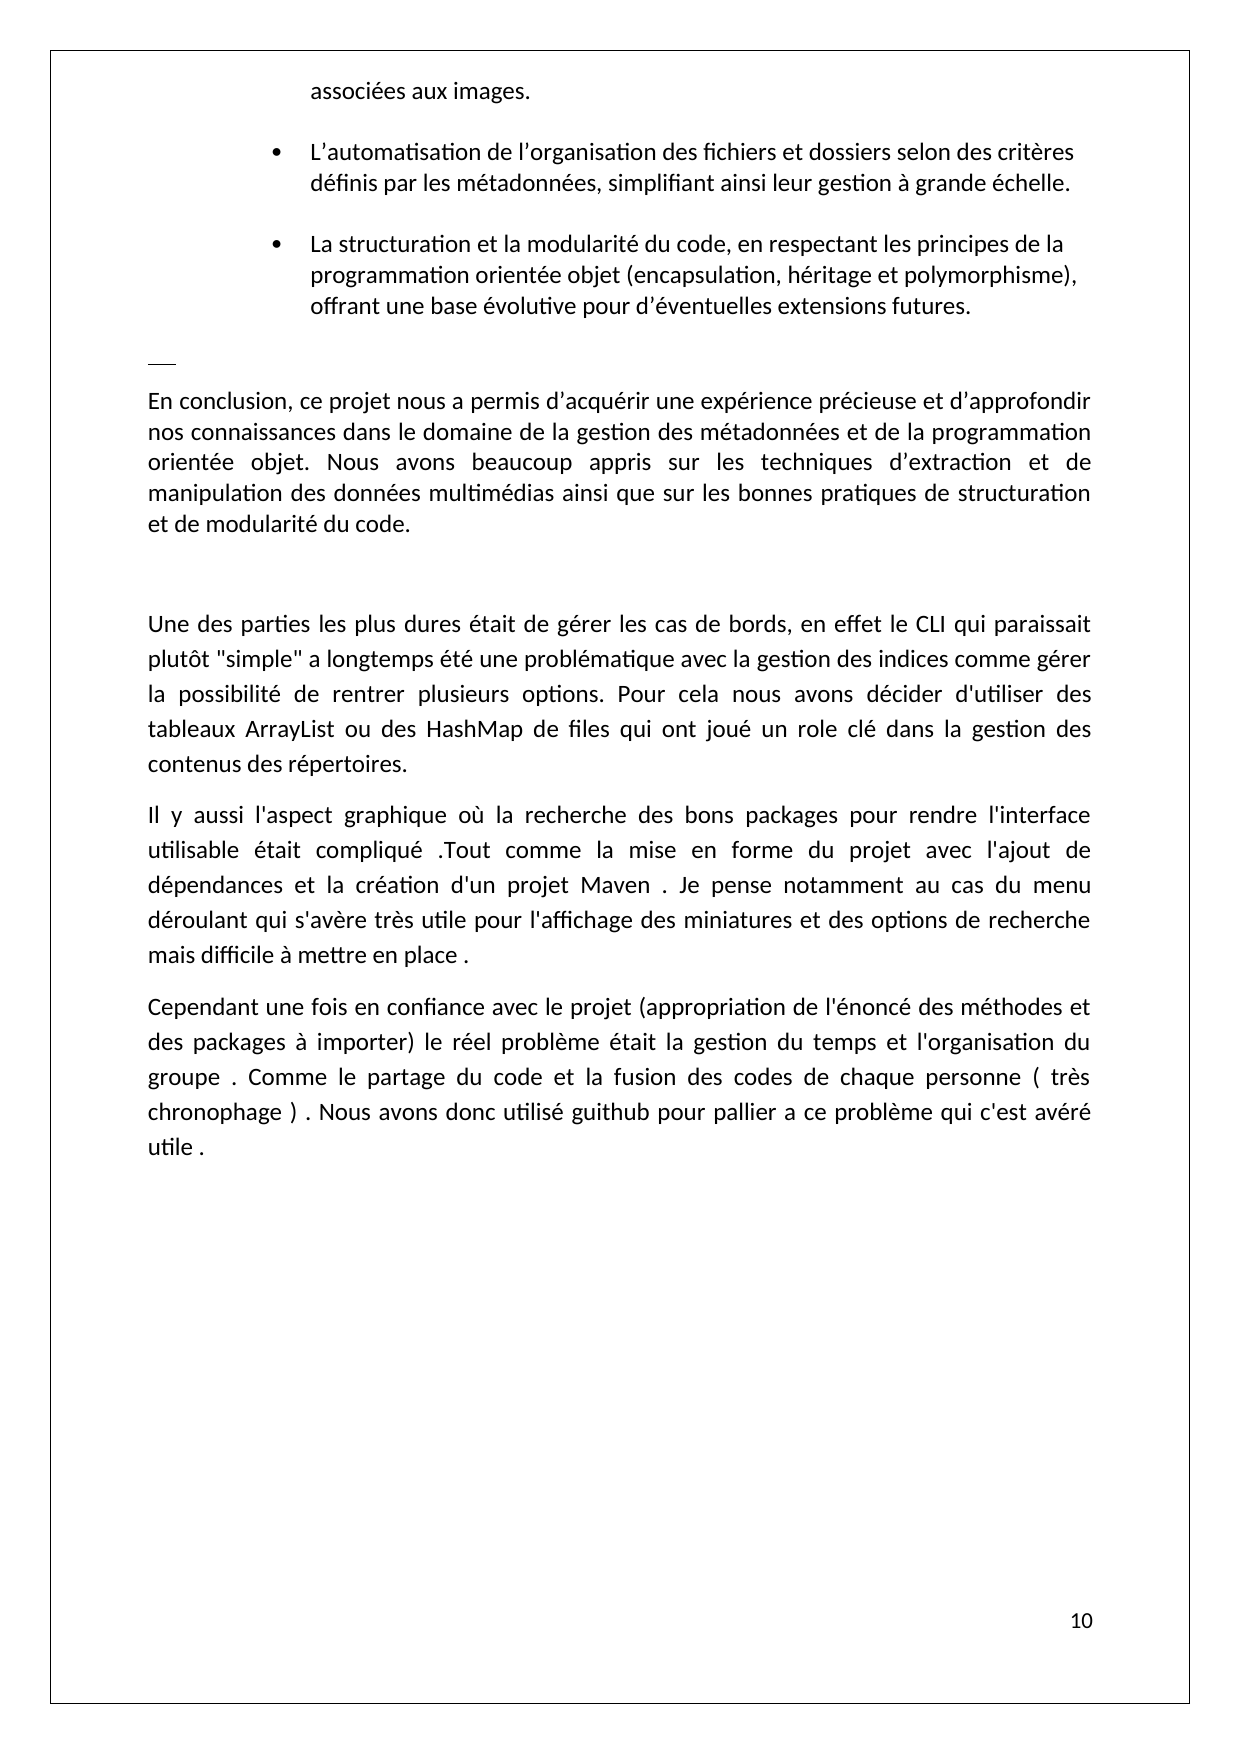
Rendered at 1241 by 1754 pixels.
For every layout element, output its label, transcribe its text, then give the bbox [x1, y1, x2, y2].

list L’automatisation de l’organisation des fichiers et dossiers selon des critères définis par les métadonnées, simplifiant ainsi leur gestion à grande échelle. [273, 136, 1093, 198]
text Cependant une fois en confiance avec le projet (appropriation de l'énoncé des méthodes et des packages à importer) le réel problème était la gestion du temps et l'organisation du groupe . Comme le partage du code et la fusion des codes de chaque personne ( très chronophage ) . Nous avons donc utilisé guithub pour pallier a ce problème qui c'est avéré utile . [148, 991, 1093, 1162]
text En conclusion, ce projet nous a permis d’acquérir une expérience précieuse et d’approfondir nos connaissances dans le domaine de la gestion des métadonnées et de la programmation orientée objet. Nous avons beaucoup appris sur les techniques d’extraction et de manipulation des données multimédias ainsi que sur les bonnes pratiques de structuration et de modularité du code. [148, 385, 1093, 538]
text Une des parties les plus dures était de gérer les cas de bords, en effet le CLI qui paraissait plutôt "simple" a longtemps été une problématique avec la gestion des indices comme gérer la possibilité de rentrer plusieurs options. Pour cela nous avons décider d'utiliser des tableaux ArrayList ou des HashMap de files qui ont joué un role clé dans la gestion des contenus des répertoires. [148, 608, 1093, 778]
list associées aux images. [310, 75, 1093, 106]
text Il y aussi l'aspect graphique où la recherche des bons packages pour rendre l'interface utilisable était compliqué .Tout comme la mise en forme du projet avec l'ajout de dépendances et la création d'un projet Maven . Je pense notamment au cas du menu déroulant qui s'avère très utile pour l'affichage des miniatures et des options de recherche mais difficile à mettre en place . [148, 799, 1093, 970]
list La structuration et la modularité du code, en respectant les principes de la programmation orientée objet (encapsulation, héritage et polymorphisme), offrant une base évolutive pour d’éventuelles extensions futures. [273, 229, 1093, 321]
